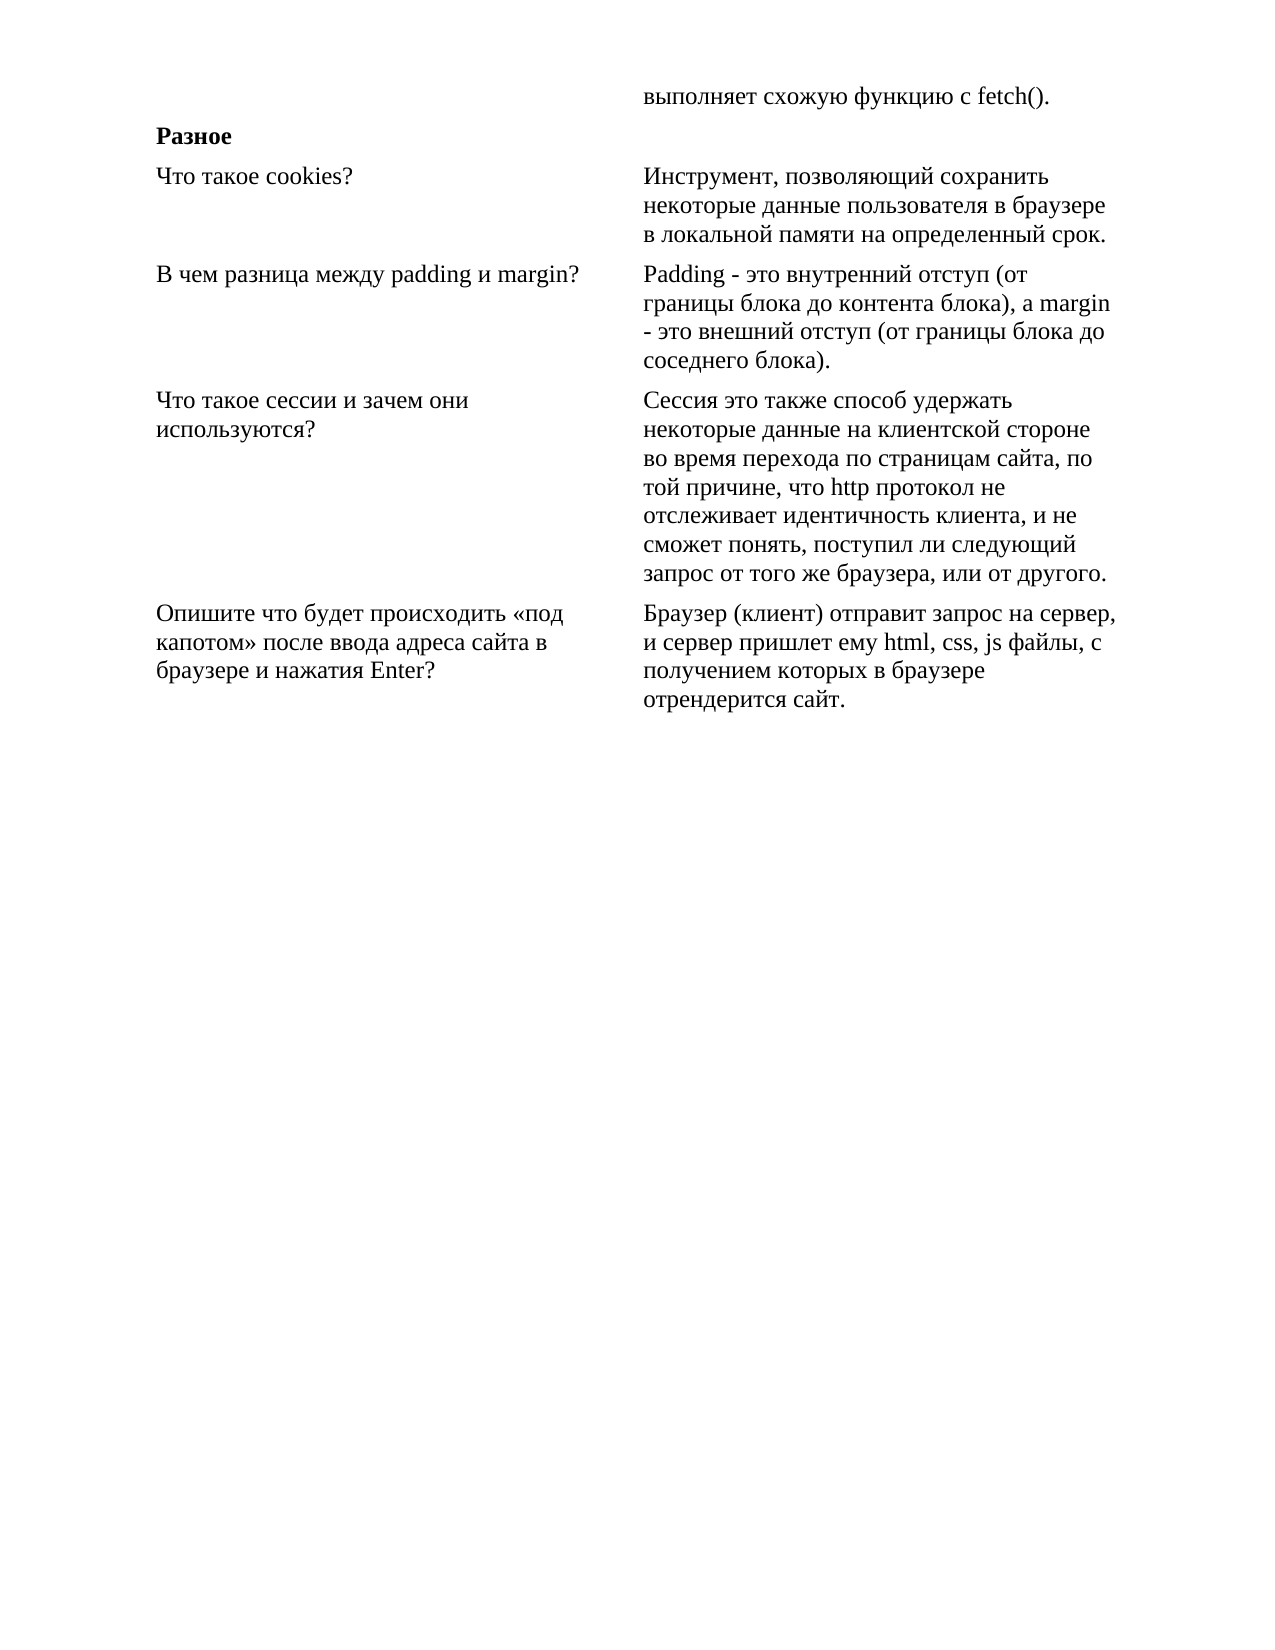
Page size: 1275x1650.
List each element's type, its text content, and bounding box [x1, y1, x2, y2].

table_cell [150, 75, 637, 115]
table_cell Что такое сессии и зачем они используются? [150, 380, 637, 592]
table_cell Padding - это внутренний отступ (от границы блока до контента блока), а margin - это внешний отступ (от границы блока до соседнего блока). [638, 253, 1125, 379]
table_cell Что такое cookies? [150, 155, 637, 253]
table_cell выполняет схожую функцию с fetch(). [638, 75, 1125, 115]
table_cell В чем разница между padding и margin? [150, 253, 637, 379]
table_cell Сессия это также способ удержать некоторые данные на клиентской стороне во время перехода по страницам сайта, по той причине, что http протокол не отслеживает идентичность клиента, и не сможет понять, поступил ли следующий запрос от того же браузера, или от другого. [638, 380, 1125, 592]
table_cell Инструмент, позволяющий сохранить некоторые данные пользователя в браузере в локальной памяти на определенный срок. [638, 155, 1125, 253]
table_cell Разное [150, 115, 637, 155]
table_cell Браузер (клиент) отправит запрос на сервер, и сервер пришлет ему html, css, js файлы, с получением которых в браузере отрендерится сайт. [638, 592, 1125, 719]
table_cell Опишите что будет происходить «под капотом» после ввода адреса сайта в браузере и нажатия Enter? [150, 592, 637, 719]
